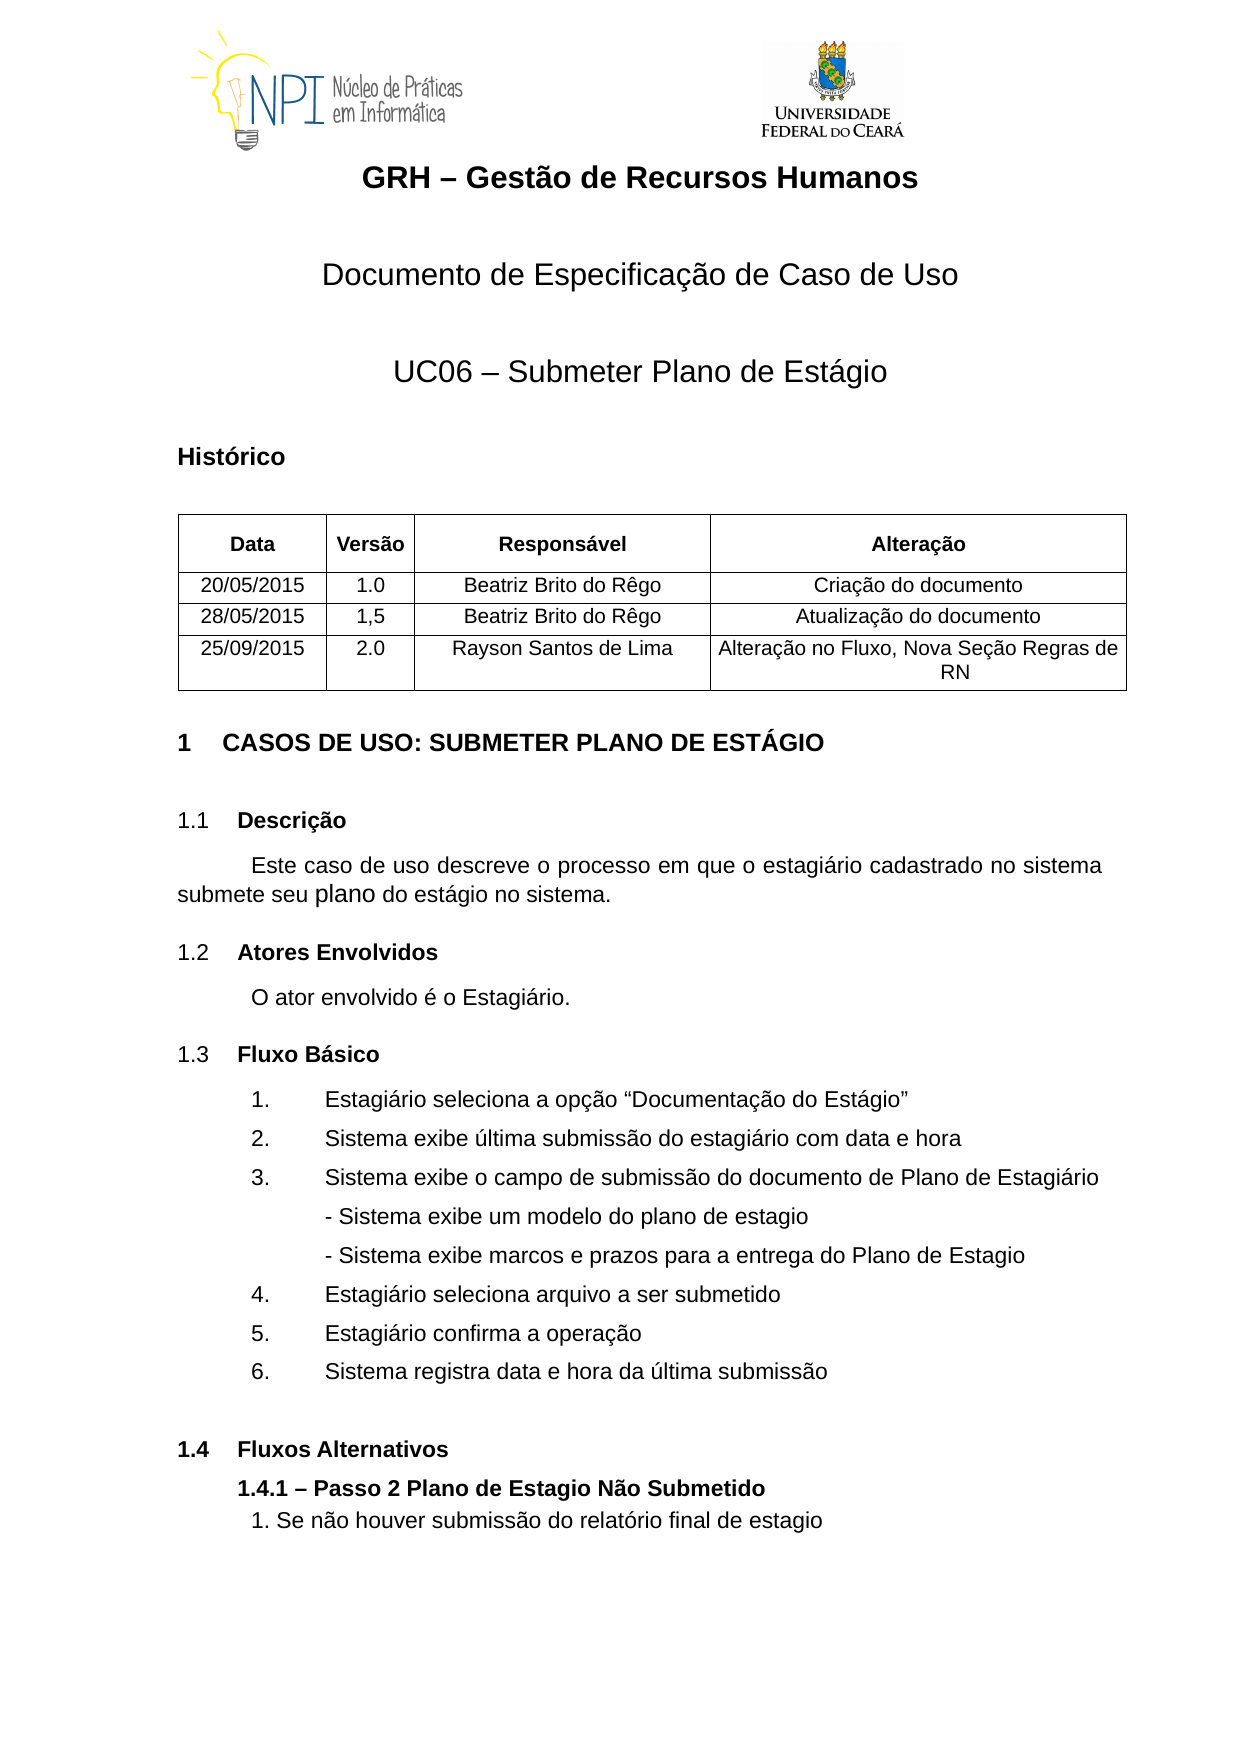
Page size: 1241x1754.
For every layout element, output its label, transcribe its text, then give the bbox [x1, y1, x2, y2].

subtitle Fluxo Básico [177, 1041, 1104, 1068]
table_header Versão [327, 515, 414, 572]
table_header Alteração [711, 515, 1126, 572]
text 5. Estagiário confirma a operação [177, 1319, 1104, 1346]
table_cell 2.0 [327, 636, 414, 690]
subtitle Descrição [177, 807, 1104, 833]
text - Sistema exibe um modelo do plano de estagio [177, 1203, 1104, 1229]
text 1.4 Fluxos Alternativos [177, 1436, 1104, 1462]
text Histórico [177, 442, 1104, 471]
table_cell Alteração no Fluxo, Nova Seção Regras de RN [711, 636, 1126, 690]
text 2. Sistema exibe última submissão do estagiário com data e hora [177, 1125, 1104, 1152]
text 4. Estagiário seleciona arquivo a ser submetido [177, 1281, 1104, 1307]
text GRH – Gestão de Recursos Humanos [177, 125, 1104, 195]
picture [181, 22, 472, 159]
table_cell Rayson Santos de Lima [415, 636, 710, 690]
picture [761, 41, 905, 139]
subtitle CASOS DE USO: SUBMETER PLANO DE ESTÁGIO [177, 728, 1104, 757]
table_cell 25/09/2015 [179, 636, 326, 690]
table_cell Beatriz Brito do Rêgo [415, 573, 710, 603]
text - Sistema exibe marcos e prazos para a entrega do Plano de Estagio [177, 1242, 1104, 1268]
table_cell 28/05/2015 [179, 604, 326, 634]
text Este caso de uso descreve o processo em que o estagiário cadastrado no sistema submete seu plano do estágio no sistema. [177, 852, 1104, 907]
table_cell Beatriz Brito do Rêgo [415, 604, 710, 634]
text 1. Estagiário seleciona a opção “Documentação do Estágio” [177, 1086, 1104, 1113]
text 3. Sistema exibe o campo de submissão do documento de Plano de Estagiário [177, 1164, 1104, 1190]
table_cell 1.0 [327, 573, 414, 603]
text 1. Se não houver submissão do relatório final de estagio [251, 1507, 1104, 1534]
table_header Data [179, 515, 326, 572]
table_header Responsável [415, 515, 710, 572]
text 6. Sistema registra data e hora da última submissão [177, 1358, 1104, 1385]
table_cell Criação do documento [711, 573, 1126, 603]
text Documento de Especificação de Caso de Uso [177, 256, 1104, 292]
subtitle Atores Envolvidos [177, 938, 1104, 965]
table_cell Atualização do documento [711, 604, 1126, 634]
text 1.4.1 – Passo 2 Plano de Estagio Não Submetido [177, 1475, 1104, 1501]
text UC06 – Submeter Plano de Estágio [177, 353, 1104, 388]
text O ator envolvido é o Estagiário. [177, 984, 1104, 1010]
table_cell 1,5 [327, 604, 414, 634]
table_cell 20/05/2015 [179, 573, 326, 603]
